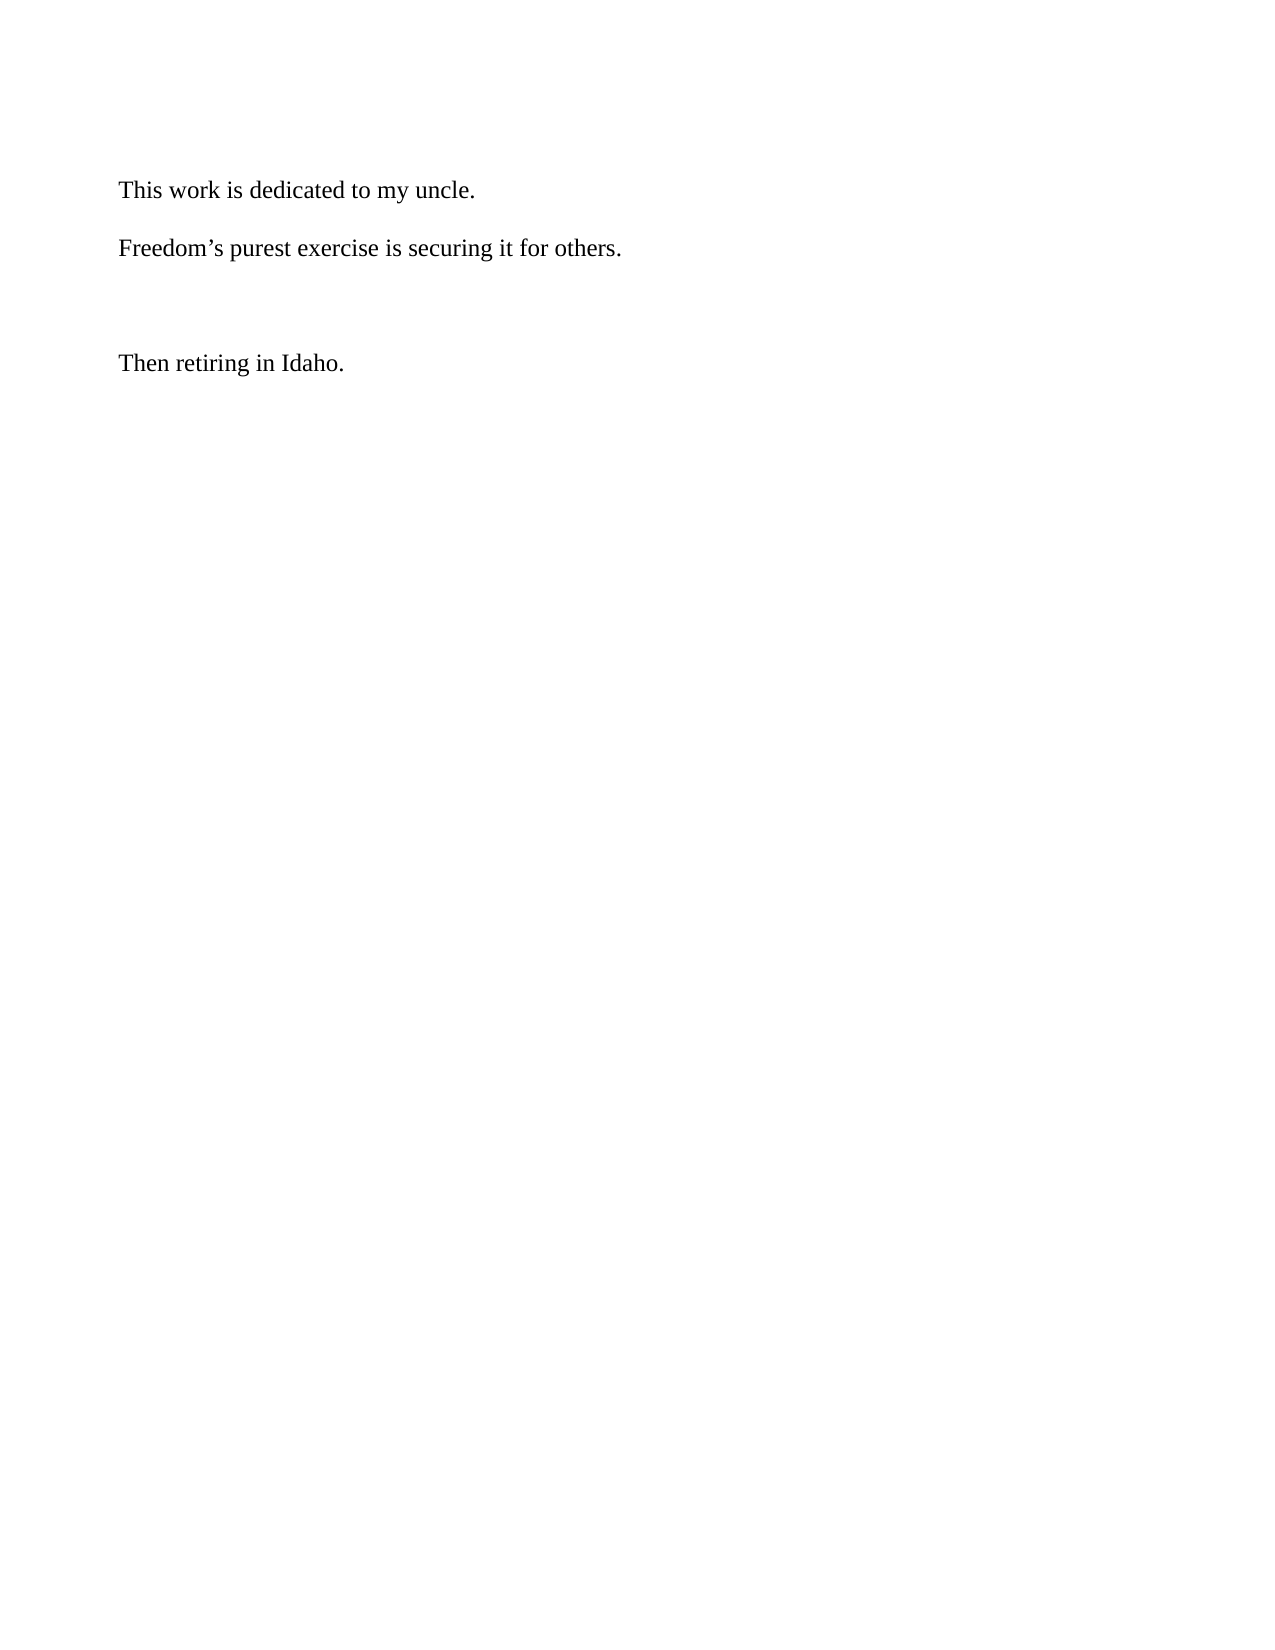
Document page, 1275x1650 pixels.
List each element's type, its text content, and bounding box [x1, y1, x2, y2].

text Then retiring in Idaho. [118, 348, 1157, 377]
text This work is dedicated to my uncle. [118, 176, 1157, 204]
text Freedom’s purest exercise is securing it for others. [118, 233, 1157, 262]
